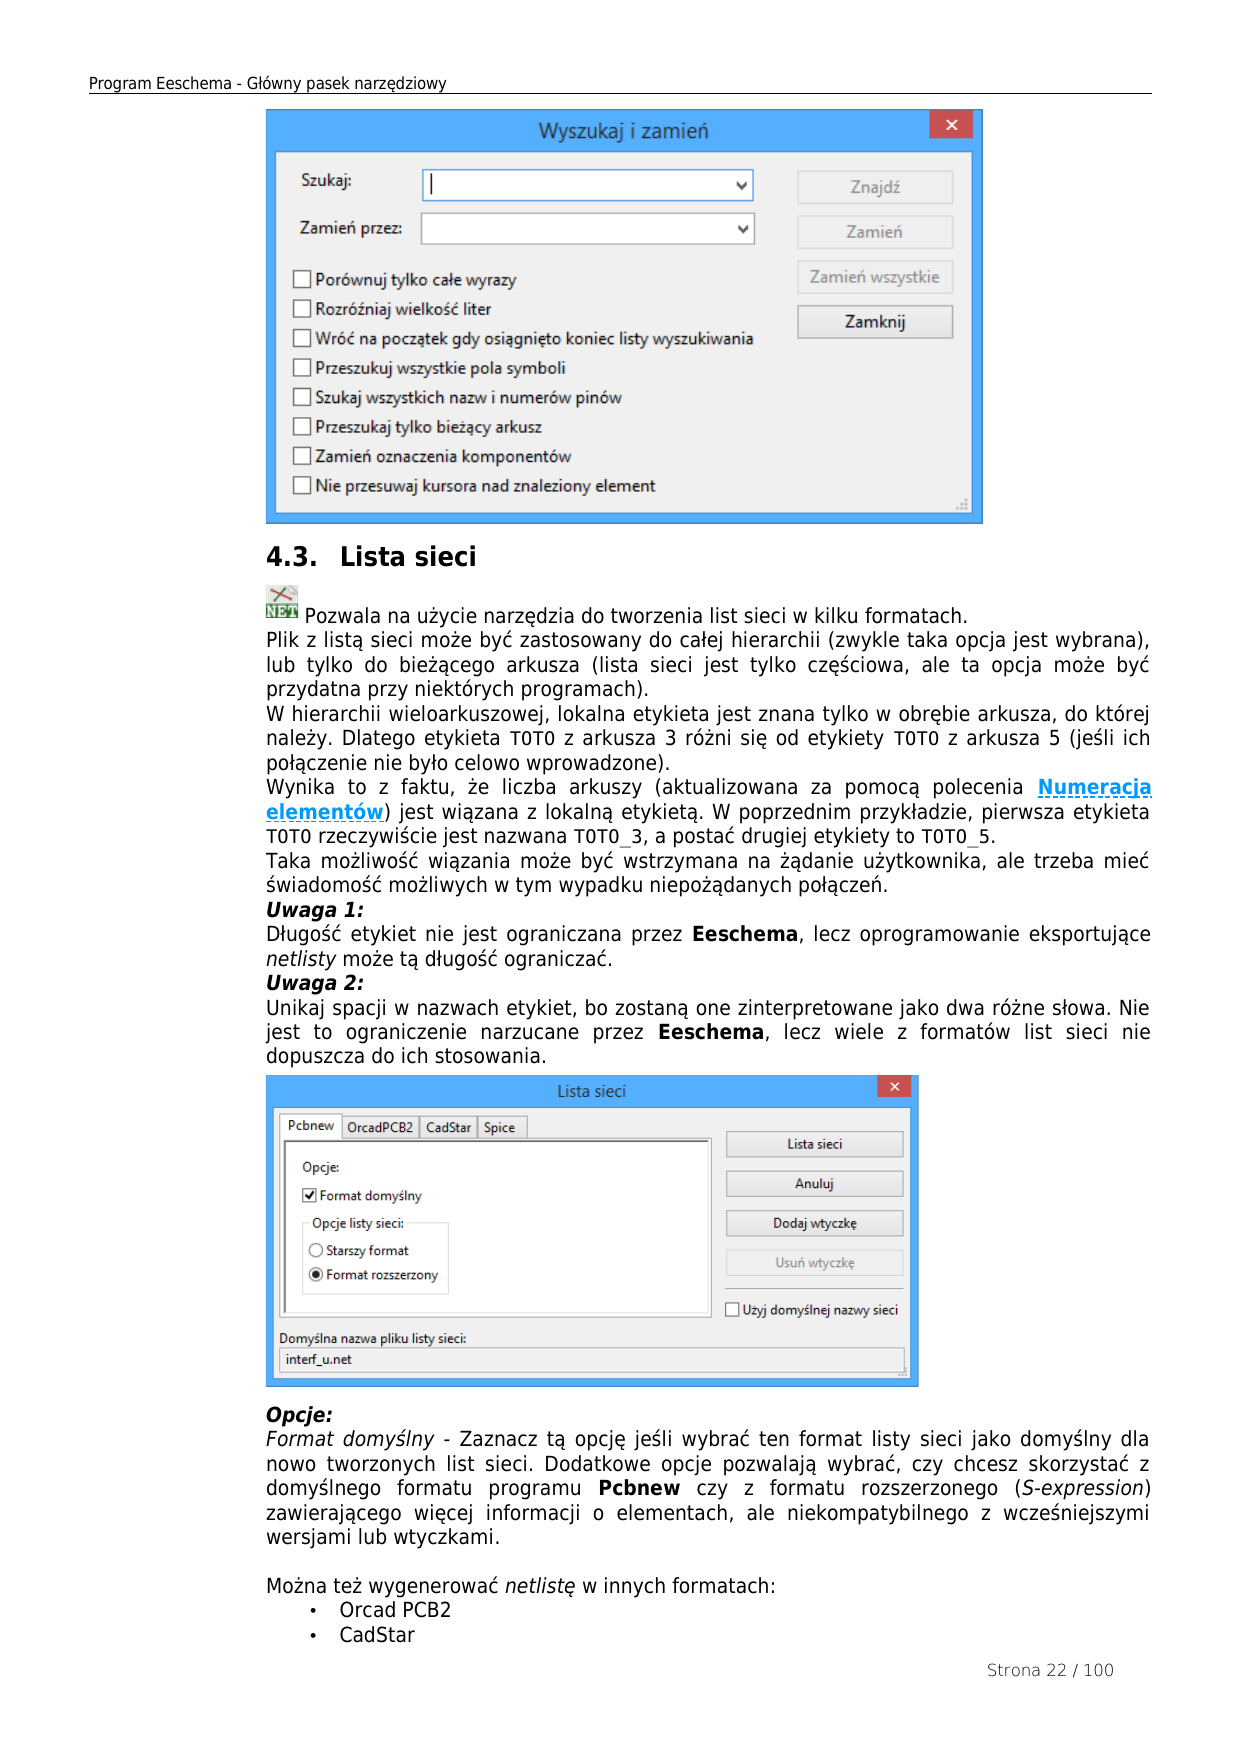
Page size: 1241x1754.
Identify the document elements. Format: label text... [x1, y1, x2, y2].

text Można też wygenerować netlistę w innych formatach: [266, 1574, 1152, 1598]
text Długość etykiet nie jest ograniczana przez Eeschema, lecz oprogramowanie eksportujące netlisty może tą długość ograniczać. [266, 922, 1152, 971]
text Format domyślny - Zaznacz tą opcję jeśli wybrać ten format listy sieci jako domyślny dla nowo tworzonych list sieci. Dodatkowe opcje pozwalają wybrać, czy chcesz skorzystać z domyślnego formatu programu Pcbnew czy z formatu rozszerzonego (S-expression) zawierającego więcej informacji o elementach, ale niekompatybilnego z wcześniejszymi wersjami lub wtyczkami. [266, 1427, 1152, 1549]
text Uwaga 2: [266, 971, 1152, 996]
list Orcad PCB2 [310, 1598, 1152, 1623]
picture [265, 1075, 919, 1387]
text Opcje: [266, 1403, 1152, 1427]
text Taka możliwość wiązania może być wstrzymana na żądanie użytkownika, ale trzeba mieć świadomość możliwych w tym wypadku niepożądanych połączeń. [266, 849, 1152, 898]
text Wynika to z faktu, że liczba arkuszy (aktualizowana za pomocą polecenia Numeracja elementów) jest wiązana z lokalną etykietą. W poprzednim przykładzie, pierwsza etykieta TOTO rzeczywiście jest nazwana TOTO_3, a postać drugiej etykiety to TOTO_5. [266, 775, 1152, 849]
text Uwaga 1: [266, 898, 1152, 922]
text Unikaj spacji w nazwach etykiet, bo zostaną one zinterpretowane jako dwa różne słowa. Nie jest to ograniczenie narzucane przez Eeschema, lecz wiele z formatów list sieci nie dopuszcza do ich stosowania. [266, 996, 1152, 1069]
text Pozwala na użycie narzędzia do tworzenia list sieci w kilku formatach. [266, 579, 1152, 628]
text Plik z listą sieci może być zastosowany do całej hierarchii (zwykle taka opcja jest wybrana), lub tylko do bieżącego arkusza (lista sieci jest tylko częściowa, ale ta opcja może być przydatna przy niektórych programach). [266, 628, 1152, 702]
subtitle Lista sieci [266, 542, 1152, 573]
list CadStar [310, 1623, 1152, 1647]
picture [265, 109, 983, 524]
text W hierarchii wieloarkuszowej, lokalna etykieta jest znana tylko w obrębie arkusza, do której należy. Dlatego etykieta TOTO z arkusza 3 różni się od etykiety TOTO z arkusza 5 (jeśli ich połączenie nie było celowo wprowadzone). [266, 702, 1152, 775]
